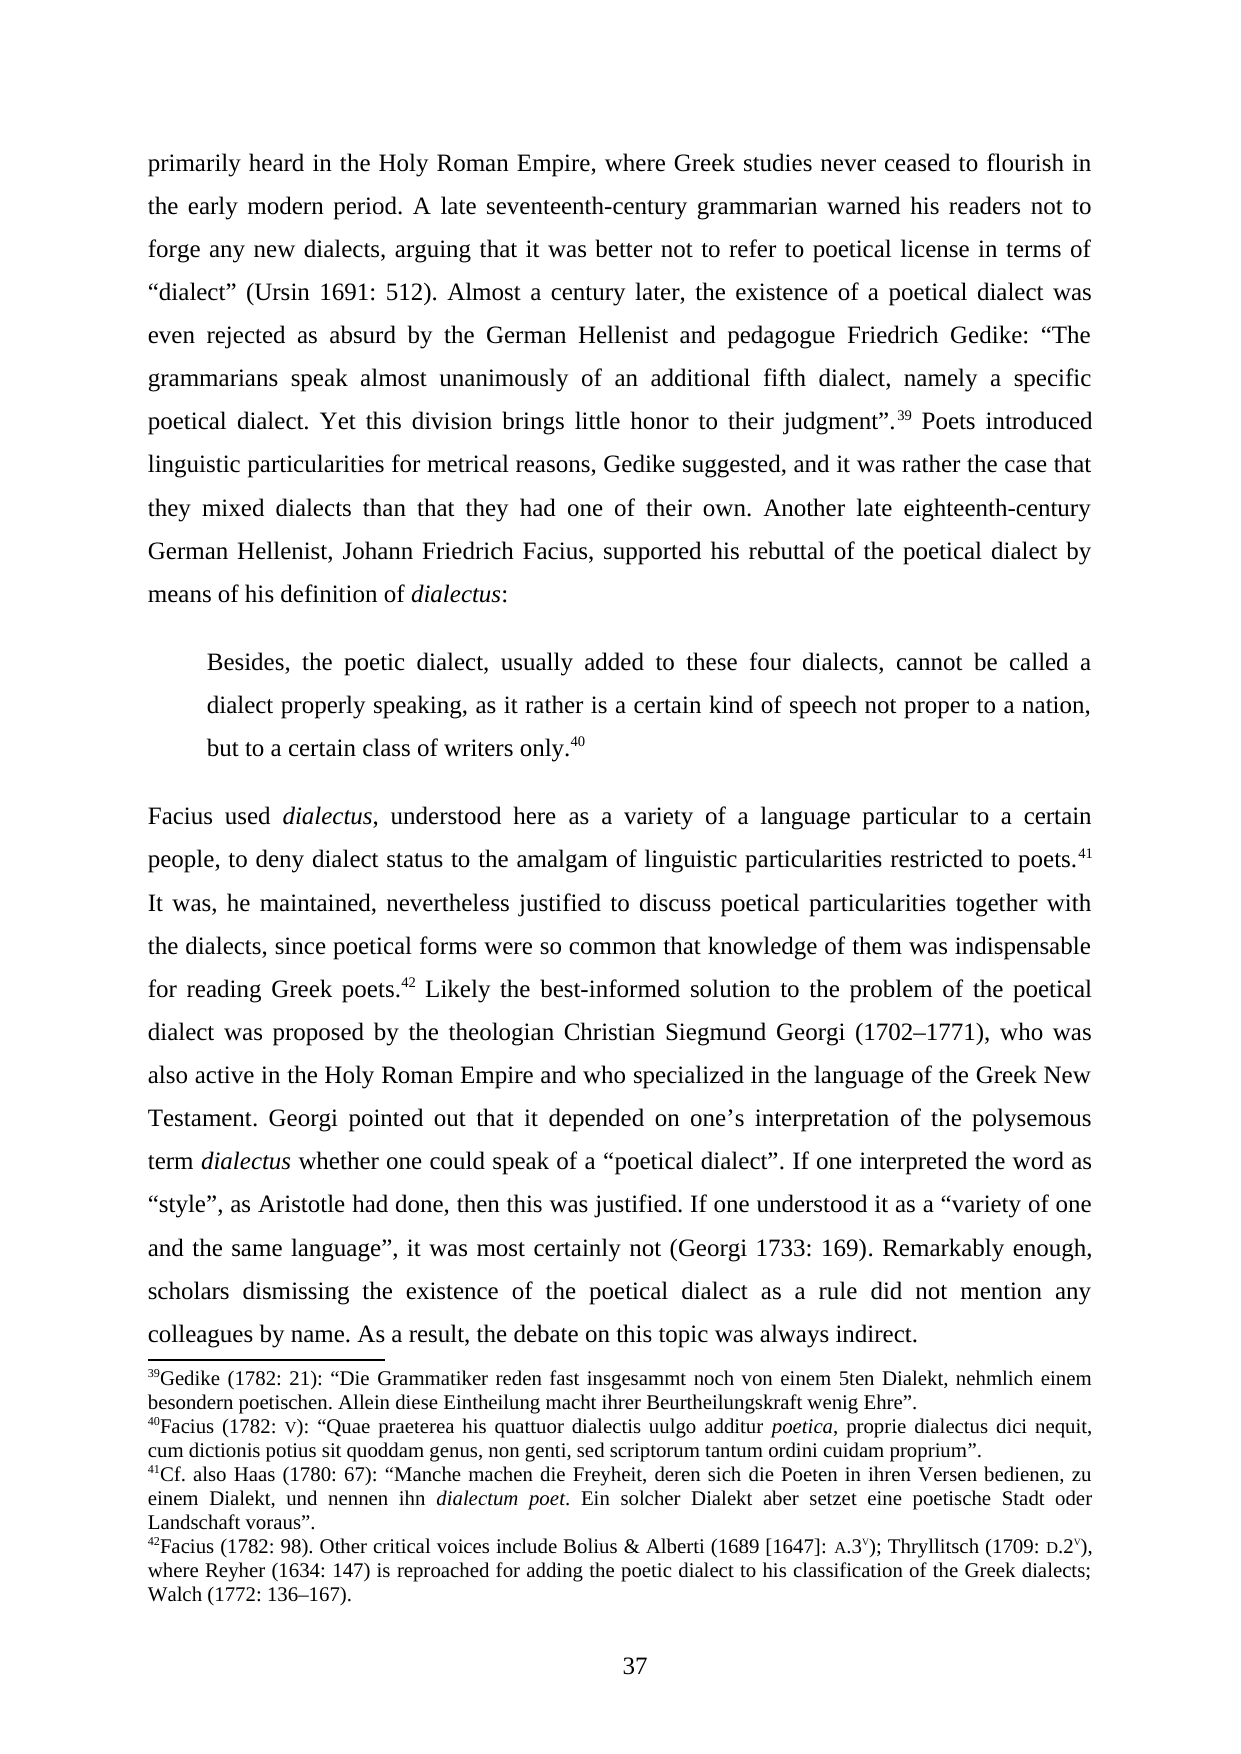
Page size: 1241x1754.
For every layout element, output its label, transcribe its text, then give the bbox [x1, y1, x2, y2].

text primarily heard in the Holy Roman Empire, where Greek studies never ceased to flourish in the early modern period. A late seventeenth-century grammarian warned his readers not to forge any new dialects, arguing that it was better not to refer to poetical license in terms of “dialect” (Ursin 1691: 512). Almost a century later, the existence of a poetical dialect was even rejected as absurd by the German Hellenist and pedagogue Friedrich Gedike: “The grammarians speak almost unanimously of an additional fifth dialect, namely a specific poetical dialect. Yet this division brings little honor to their judgment”. Poets introduced linguistic particularities for metrical reasons, Gedike suggested, and it was rather the case that they mixed dialects than that they had one of their own. Another late eighteenth-century German Hellenist, Johann Friedrich Facius, supported his rebuttal of the poetical dialect by means of his definition of dialectus: [148, 148, 1093, 608]
text Facius (1782: v): “Quae praeterea his quattuor dialectis uulgo additur poetica, proprie dialectus dici nequit, cum dictionis potius sit quoddam genus, non genti, sed scriptorum tantum ordini cuidam proprium”. [148, 1414, 1093, 1462]
text Facius used dialectus, understood here as a variety of a language particular to a certain people, to deny dialect status to the amalgam of linguistic particularities restricted to poets. It was, he maintained, nevertheless justified to discuss poetical particularities together with the dialects, since poetical forms were so common that knowledge of them was indispensable for reading Greek poets. Likely the best-informed solution to the problem of the poetical dialect was proposed by the theologian Christian Siegmund Georgi (1702–1771), who was also active in the Holy Roman Empire and who specialized in the language of the Greek New Testament. Georgi pointed out that it depended on one’s interpretation of the polysemous term dialectus whether one could speak of a “poetical dialect”. If one interpreted the word as “style”, as Aristotle had done, then this was justified. If one understood it as a “variety of one and the same language”, it was most certainly not (Georgi 1733: 169). Remarkably enough, scholars dismissing the existence of the poetical dialect as a rule did not mention any colleagues by name. As a result, the debate on this topic was always indirect. [148, 801, 1093, 1348]
text Cf. also Haas (1780: 67): “Manche machen die Freyheit, deren sich die Poeten in ihren Versen bedienen, zu einem Dialekt, und nennen ihn dialectum poet. Ein solcher Dialekt aber setzet eine poetische Stadt oder Landschaft voraus”. [148, 1462, 1093, 1534]
text Gedike (1782: 21): “Die Grammatiker reden fast insgesammt noch von einem 5ten Dialekt, nehmlich einem besondern poetischen. Allein diese Eintheilung macht ihrer Beurtheilungskraft wenig Ehre”. [148, 1366, 1093, 1414]
text Facius (1782: 98). Other critical voices include Bolius & Alberti (1689 [1647]: a.3v); Thryllitsch (1709: d.2v), where Reyher (1634: 147) is reproached for adding the poetic dialect to his classification of the Greek dialects; Walch (1772: 136–167). [148, 1534, 1093, 1606]
text Besides, the poetic dialect, usually added to these four dialects, cannot be called a dialect properly speaking, as it rather is a certain kind of speech not proper to a nation, but to a certain class of writers only. [207, 647, 1093, 762]
